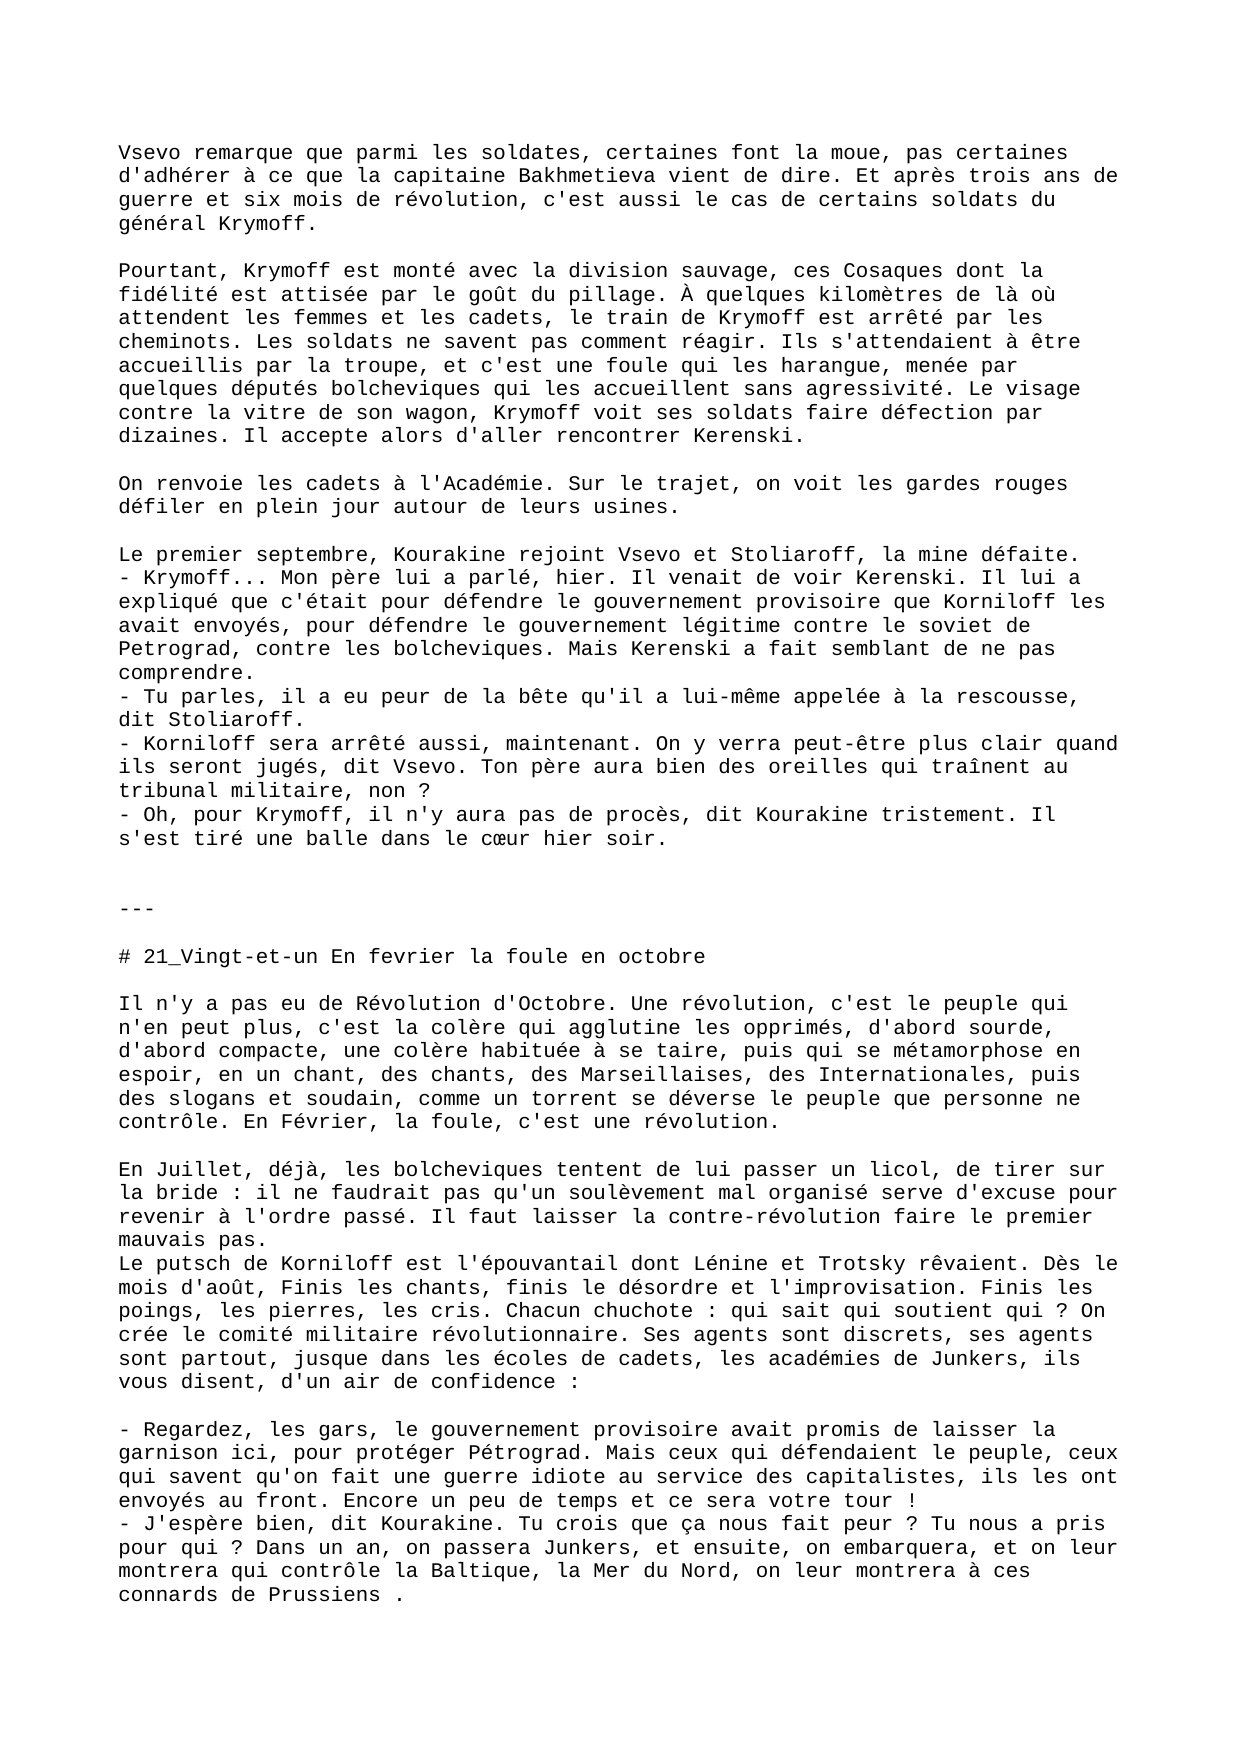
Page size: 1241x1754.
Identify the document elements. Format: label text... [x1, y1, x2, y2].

text On renvoie les cadets à l'Académie. Sur le trajet, on voit les gardes rouges défiler en plein jour autour de leurs usines. [118, 473, 1122, 520]
text - Krymoff... Mon père lui a parlé, hier. Il venait de voir Kerenski. Il lui a expliqué que c'était pour défendre le gouvernement provisoire que Korniloff les avait envoyés, pour défendre le gouvernement légitime contre le soviet de Petrograd, contre les bolcheviques. Mais Kerenski a fait semblant de ne pas comprendre. [118, 567, 1122, 686]
text - Regardez, les gars, le gouvernement provisoire avait promis de laisser la garnison ici, pour protéger Pétrograd. Mais ceux qui défendaient le peuple, ceux qui savent qu'on fait une guerre idiote au service des capitalistes, ils les ont envoyés au front. Encore un peu de temps et ce sera votre tour ! [118, 1419, 1122, 1513]
text # 21_Vingt-et-un En fevrier la foule en octobre [118, 946, 1122, 969]
text - Korniloff sera arrêté aussi, maintenant. On y verra peut-être plus clair quand ils seront jugés, dit Vsevo. Ton père aura bien des oreilles qui traînent au tribunal militaire, non ? [118, 733, 1122, 804]
text Le premier septembre, Kourakine rejoint Vsevo et Stoliaroff, la mine défaite. [118, 544, 1122, 567]
text Le putsch de Korniloff est l'épouvantail dont Lénine et Trotsky rêvaient. Dès le mois d'août, Finis les chants, finis le désordre et l'improvisation. Finis les poings, les pierres, les cris. Chacun chuchote : qui sait qui soutient qui ? On crée le comité militaire révolutionnaire. Ses agents sont discrets, ses agents sont partout, jusque dans les écoles de cadets, les académies de Junkers, ils vous disent, d'un air de confidence : [118, 1253, 1122, 1395]
text - J'espère bien, dit Kourakine. Tu crois que ça nous fait peur ? Tu nous a pris pour qui ? Dans un an, on passera Junkers, et ensuite, on embarquera, et on leur montrera qui contrôle la Baltique, la Mer du Nord, on leur montrera à ces connards de Prussiens . [118, 1513, 1122, 1608]
text - Oh, pour Krymoff, il n'y aura pas de procès, dit Kourakine tristement. Il s'est tiré une balle dans le cœur hier soir. [118, 804, 1122, 851]
text --- [118, 898, 1122, 922]
text Il n'y a pas eu de Révolution d'Octobre. Une révolution, c'est le peuple qui n'en peut plus, c'est la colère qui agglutine les opprimés, d'abord sourde, d'abord compacte, une colère habituée à se taire, puis qui se métamorphose en espoir, en un chant, des chants, des Marseillaises, des Internationales, puis des slogans et soudain, comme un torrent se déverse le peuple que personne ne contrôle. En Février, la foule, c'est une révolution. [118, 993, 1122, 1135]
text Vsevo remarque que parmi les soldates, certaines font la moue, pas certaines d'adhérer à ce que la capitaine Bakhmetieva vient de dire. Et après trois ans de guerre et six mois de révolution, c'est aussi le cas de certains soldats du général Krymoff. [118, 142, 1122, 236]
text Pourtant, Krymoff est monté avec la division sauvage, ces Cosaques dont la fidélité est attisée par le goût du pillage. À quelques kilomètres de là où attendent les femmes et les cadets, le train de Krymoff est arrêté par les cheminots. Les soldats ne savent pas comment réagir. Ils s'attendaient à être accueillis par la troupe, et c'est une foule qui les harangue, menée par quelques députés bolcheviques qui les accueillent sans agressivité. Le visage contre la vitre de son wagon, Krymoff voit ses soldats faire défection par dizaines. Il accepte alors d'aller rencontrer Kerenski. [118, 260, 1122, 449]
text En Juillet, déjà, les bolcheviques tentent de lui passer un licol, de tirer sur la bride : il ne faudrait pas qu'un soulèvement mal organisé serve d'excuse pour revenir à l'ordre passé. Il faut laisser la contre-révolution faire le premier mauvais pas. [118, 1158, 1122, 1253]
text - Tu parles, il a eu peur de la bête qu'il a lui-même appelée à la rescousse, dit Stoliaroff. [118, 686, 1122, 733]
